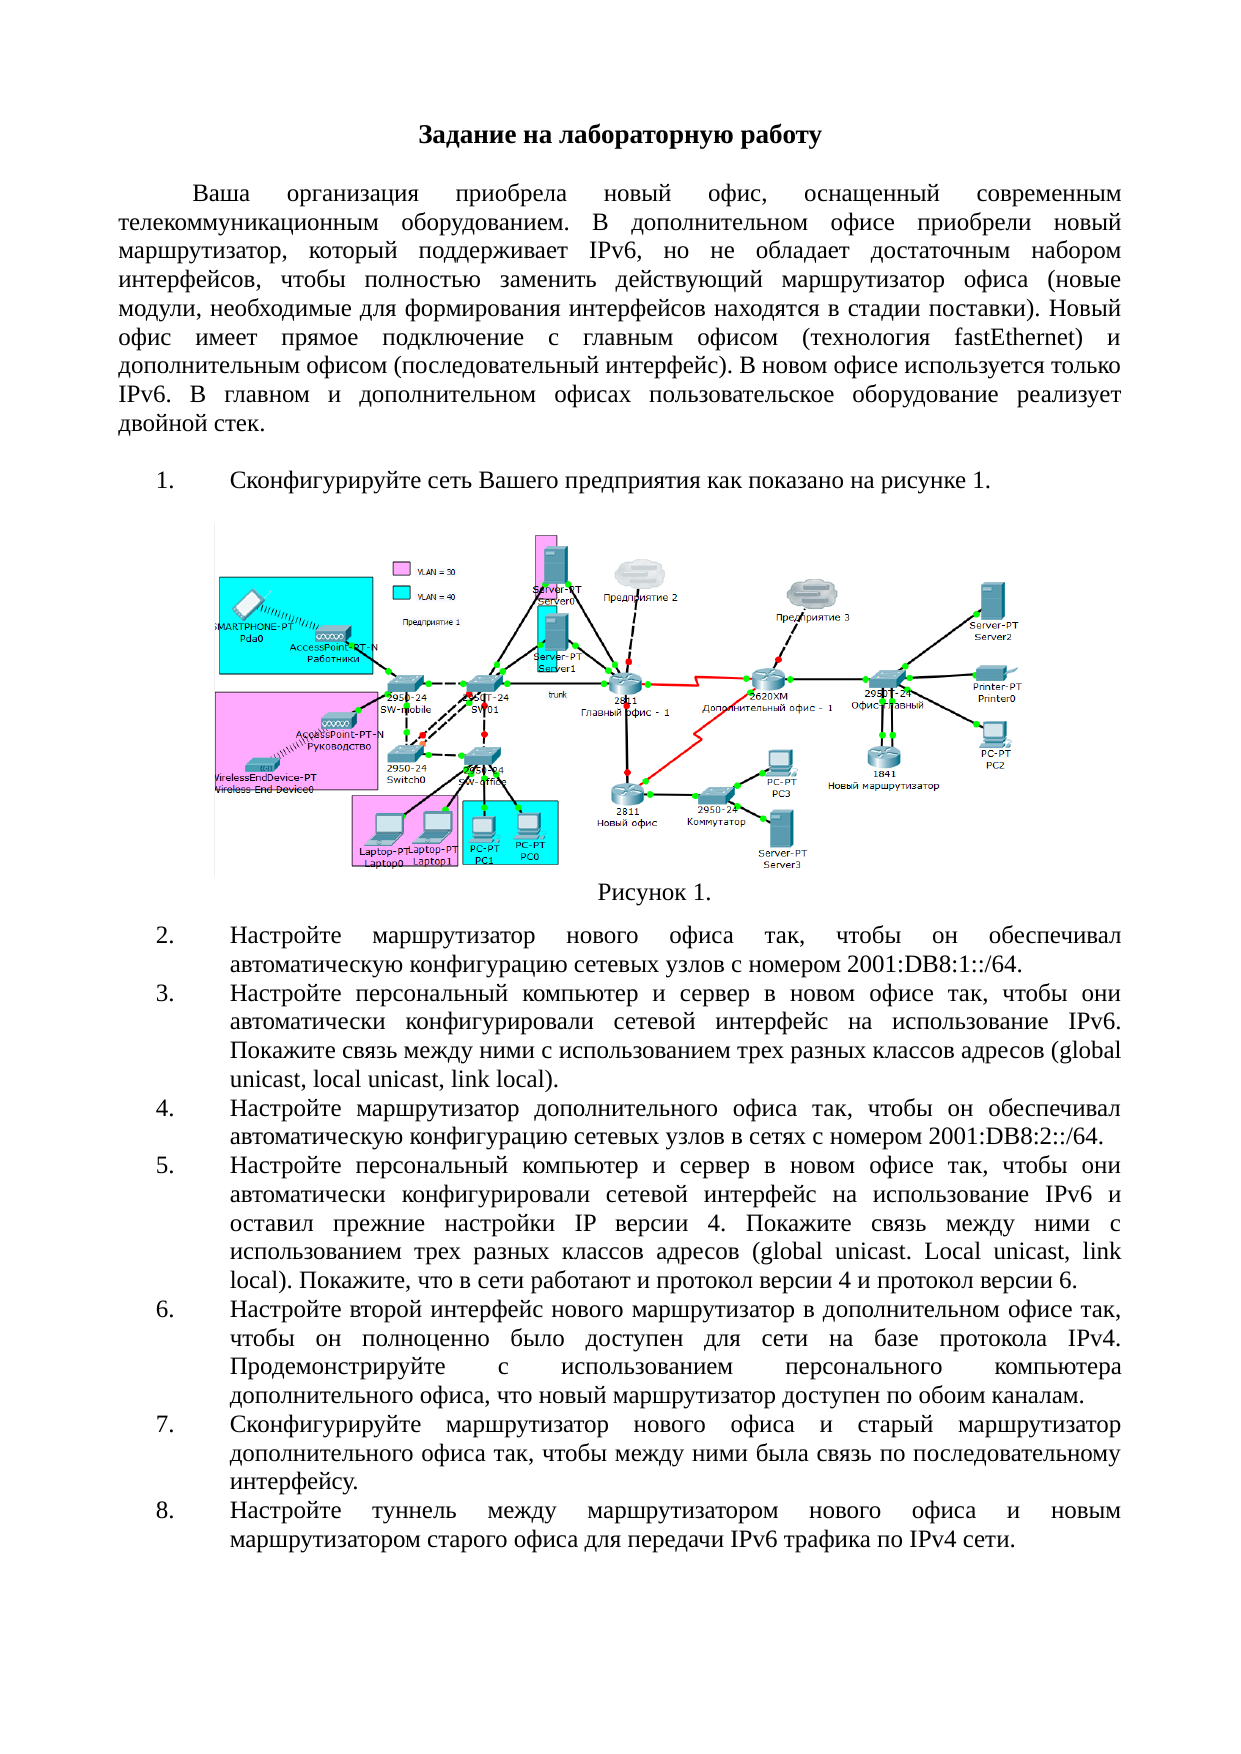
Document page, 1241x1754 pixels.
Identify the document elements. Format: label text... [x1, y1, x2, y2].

list Настройте персональный компьютер и сервер в новом офисе так, чтобы они автоматически конфигурировали сетевой интерфейс на использование IPv6 и оставил прежние настройки IP версии 4. Покажите связь между ними с использованием трех разных классов адресов (global unicast. Local unicast, link local). Покажите, что в сети работают и протокол версии 4 и протокол версии 6. [156, 1150, 1122, 1294]
list Настройте туннель между маршрутизатором нового офиса и новым маршрутизатором старого офиса для передачи IPv6 трафика по IPv4 сети. [156, 1495, 1122, 1553]
list Сконфигурируйте сеть Вашего предприятия как показано на рисунке 1. [156, 466, 1122, 494]
list Сконфигурируйте маршрутизатор нового офиса и старый маршрутизатор дополнительного офиса так, чтобы между ними была связь по последовательному интерфейсу. [156, 1409, 1122, 1495]
text Задание на лабораторную работу [118, 118, 1122, 149]
text Ваша организация приобрела новый офис, оснащенный современным телекоммуникационным оборудованием. В дополнительном офисе приобрели новый маршрутизатор, который поддерживает IPv6, но не обладает достаточным набором интерфейсов, чтобы полностью заменить действующий маршрутизатор офиса (новые модули, необходимые для формирования интерфейсов находятся в стадии поставки). Новый офис имеет прямое подключение с главным офисом (технология fastEthernet) и дополнительным офисом (последовательный интерфейс). В новом офисе используется только IPv6. В главном и дополнительном офисах пользовательское оборудование реализует двойной стек. [118, 178, 1122, 437]
list Настройте персональный компьютер и сервер в новом офисе так, чтобы они автоматически конфигурировали сетевой интерфейс на использование IPv6. Покажите связь между ними с использованием трех разных классов адресов (global unicast, local unicast, link local). [156, 978, 1122, 1093]
list Настройте второй интерфейс нового маршрутизатор в дополнительном офисе так, чтобы он полноценно было доступен для сети на базе протокола IPv4. Продемонстрируйте с использованием персонального компьютера дополнительного офиса, что новый маршрутизатор доступен по обоим каналам. [156, 1294, 1122, 1409]
text Рисунок 1. [193, 877, 1122, 906]
list Настройте маршрутизатор дополнительного офиса так, чтобы он обеспечивал автоматическую конфигурацию сетевых узлов в сетях с номером 2001:DB8:2::/64. [156, 1093, 1122, 1150]
list Настройте маршрутизатор нового офиса так, чтобы он обеспечивал автоматическую конфигурацию сетевых узлов с номером 2001:DB8:1::/64. [156, 920, 1122, 978]
